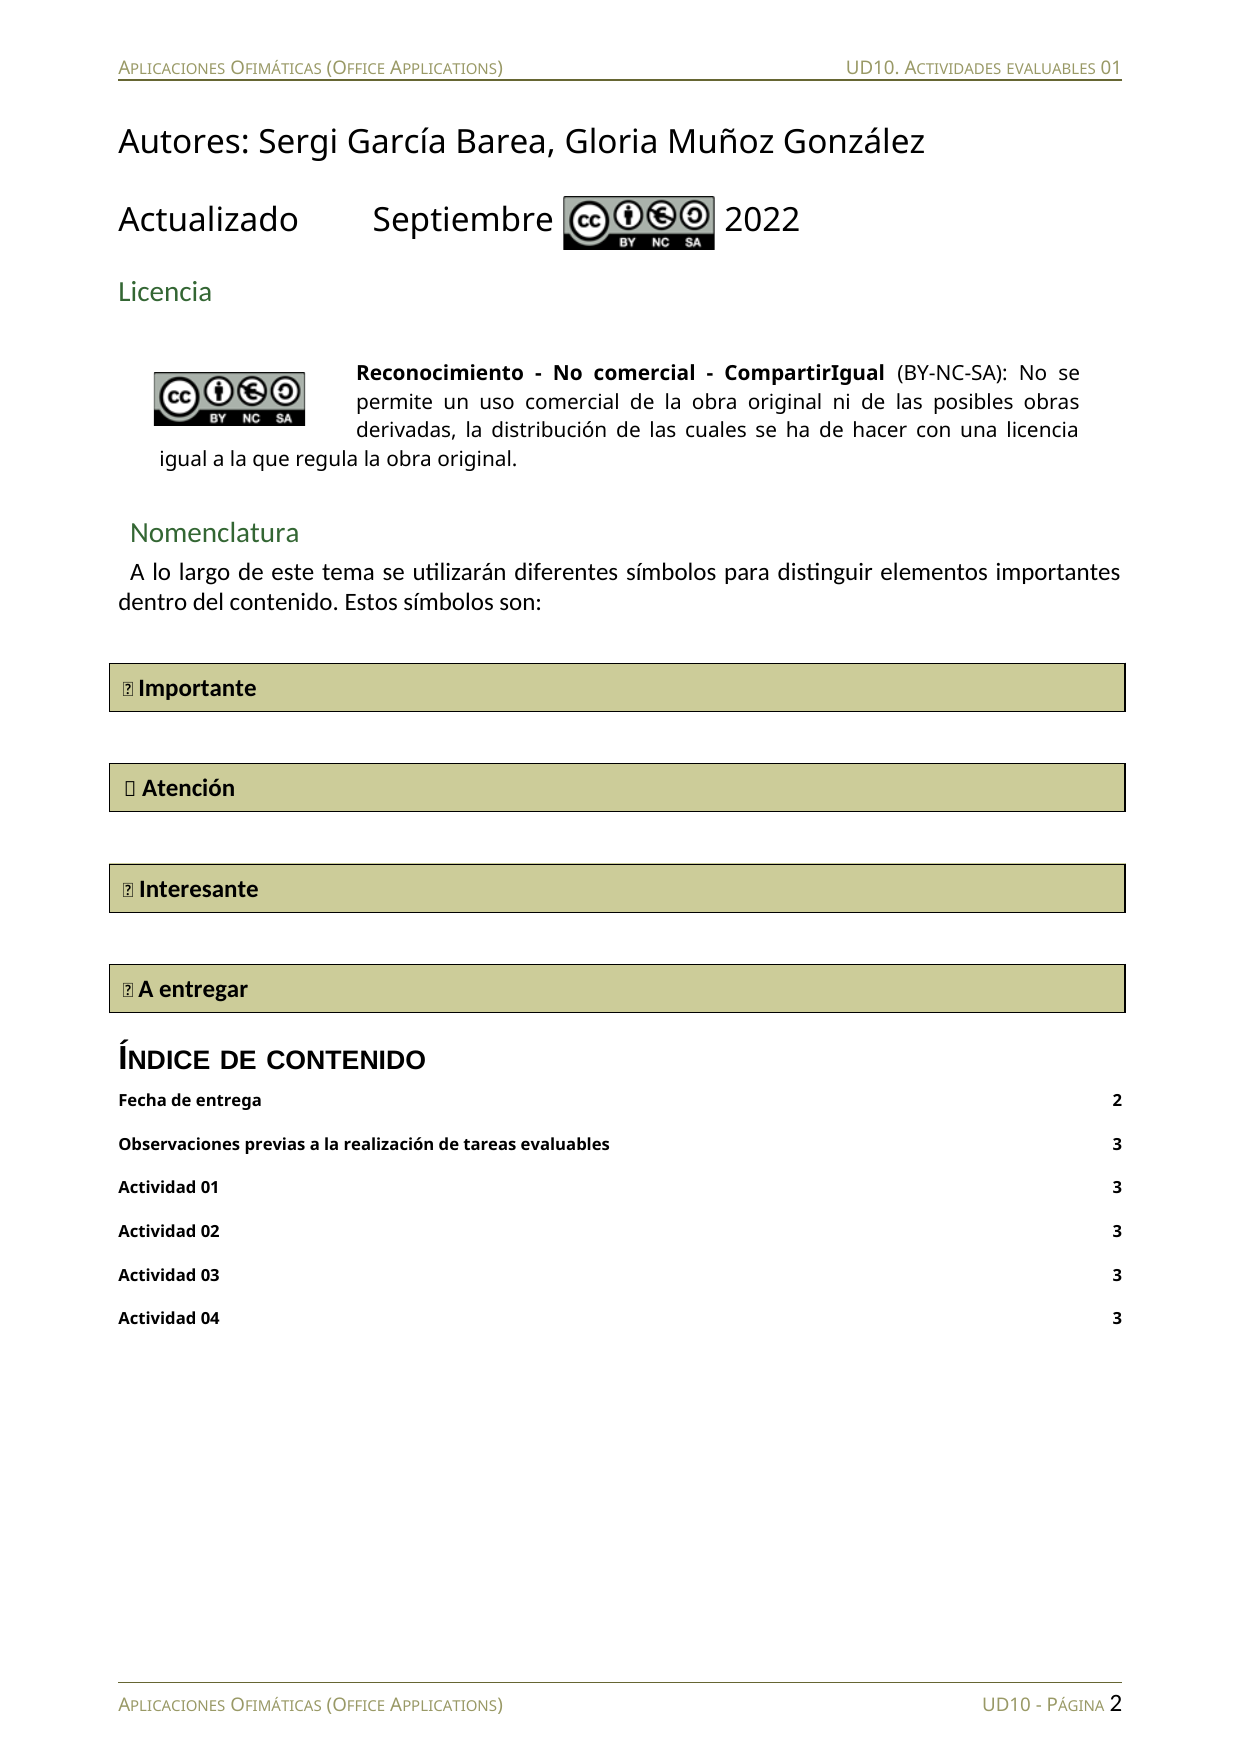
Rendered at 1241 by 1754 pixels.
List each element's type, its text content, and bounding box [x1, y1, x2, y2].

text Licencia [118, 273, 1122, 309]
text 📖 Importante [110, 664, 1124, 711]
text Actividad 01 3 [118, 1176, 1122, 1199]
text ❕ Atención [110, 764, 1124, 811]
text Observaciones previas a la realización de tareas evaluables 3 [118, 1133, 1122, 1155]
text Reconocimiento - No comercial - CompartirIgual (BY-NC-SA): No se permite un uso comercial de la obra original ni de las posibles obras derivadas, la distribución de las cuales se ha de hacer con una licencia igual a la que regula la obra original. [159, 358, 1080, 472]
text Autores: Sergi García Barea, Gloria Muñoz González [118, 118, 1122, 163]
text Índice de contenido [118, 1038, 1122, 1077]
text Actividad 03 3 [118, 1263, 1122, 1286]
text 💬 Interesante [110, 865, 1124, 912]
text Actividad 04 3 [118, 1307, 1122, 1329]
text Actividad 02 3 [118, 1220, 1122, 1242]
text A lo largo de este tema se utilizarán diferentes símbolos para distinguir elementos importantes dentro del contenido. Estos símbolos son: [118, 556, 1122, 617]
text Nomenclatura [118, 514, 1122, 549]
text Fecha de entrega 2 [118, 1089, 1122, 1112]
text Actualizado Septiembre [118, 196, 563, 241]
text 📕 A entregar [110, 965, 1124, 1012]
picture [153, 372, 306, 426]
text 2022 [715, 196, 1122, 241]
picture [563, 196, 715, 250]
